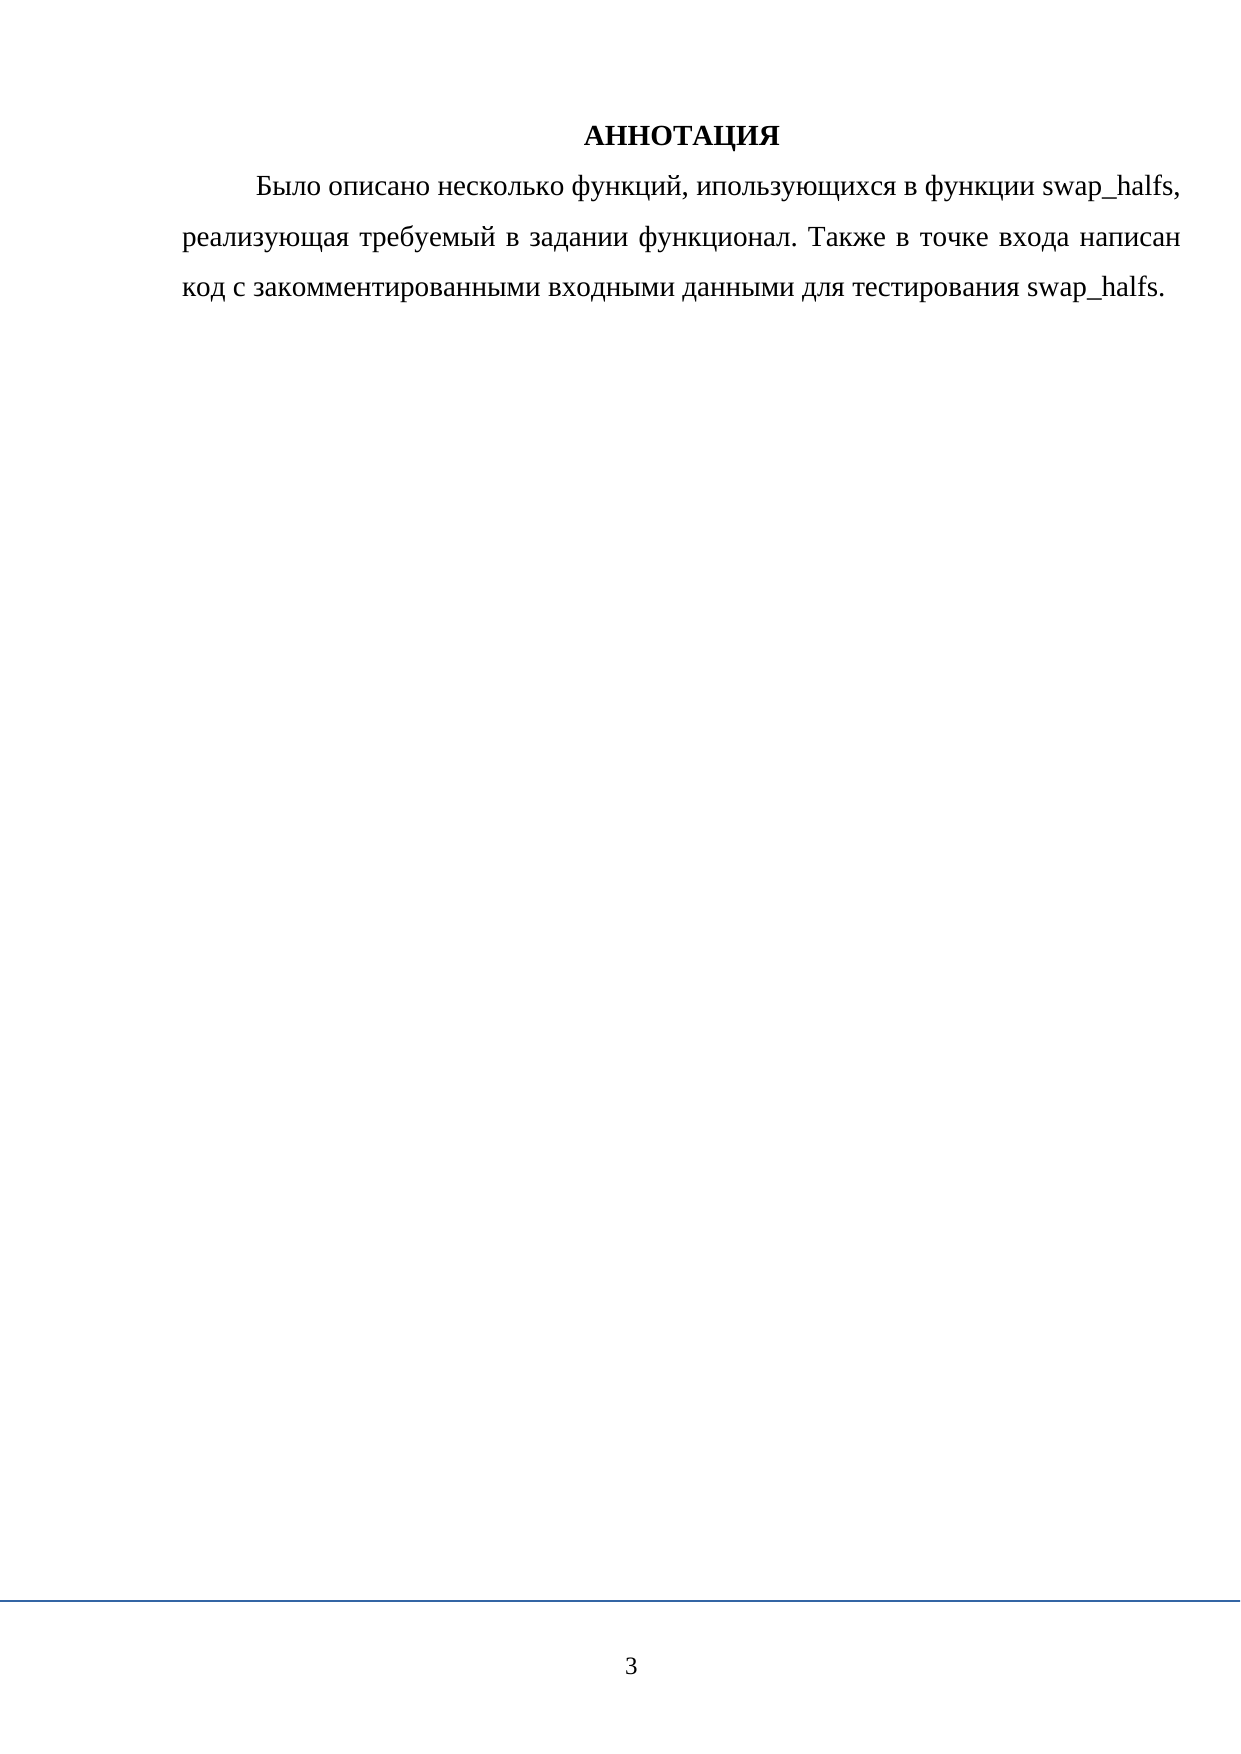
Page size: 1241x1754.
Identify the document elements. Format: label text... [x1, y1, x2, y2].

text Было описано несколько функций, ипользующихся в функции swap_halfs, реализующая требуемый в задании функционал. Также в точке входа написан код с закомментированными входными данными для тестирования swap_halfs. [182, 168, 1182, 303]
text Аннотация [182, 118, 1182, 152]
